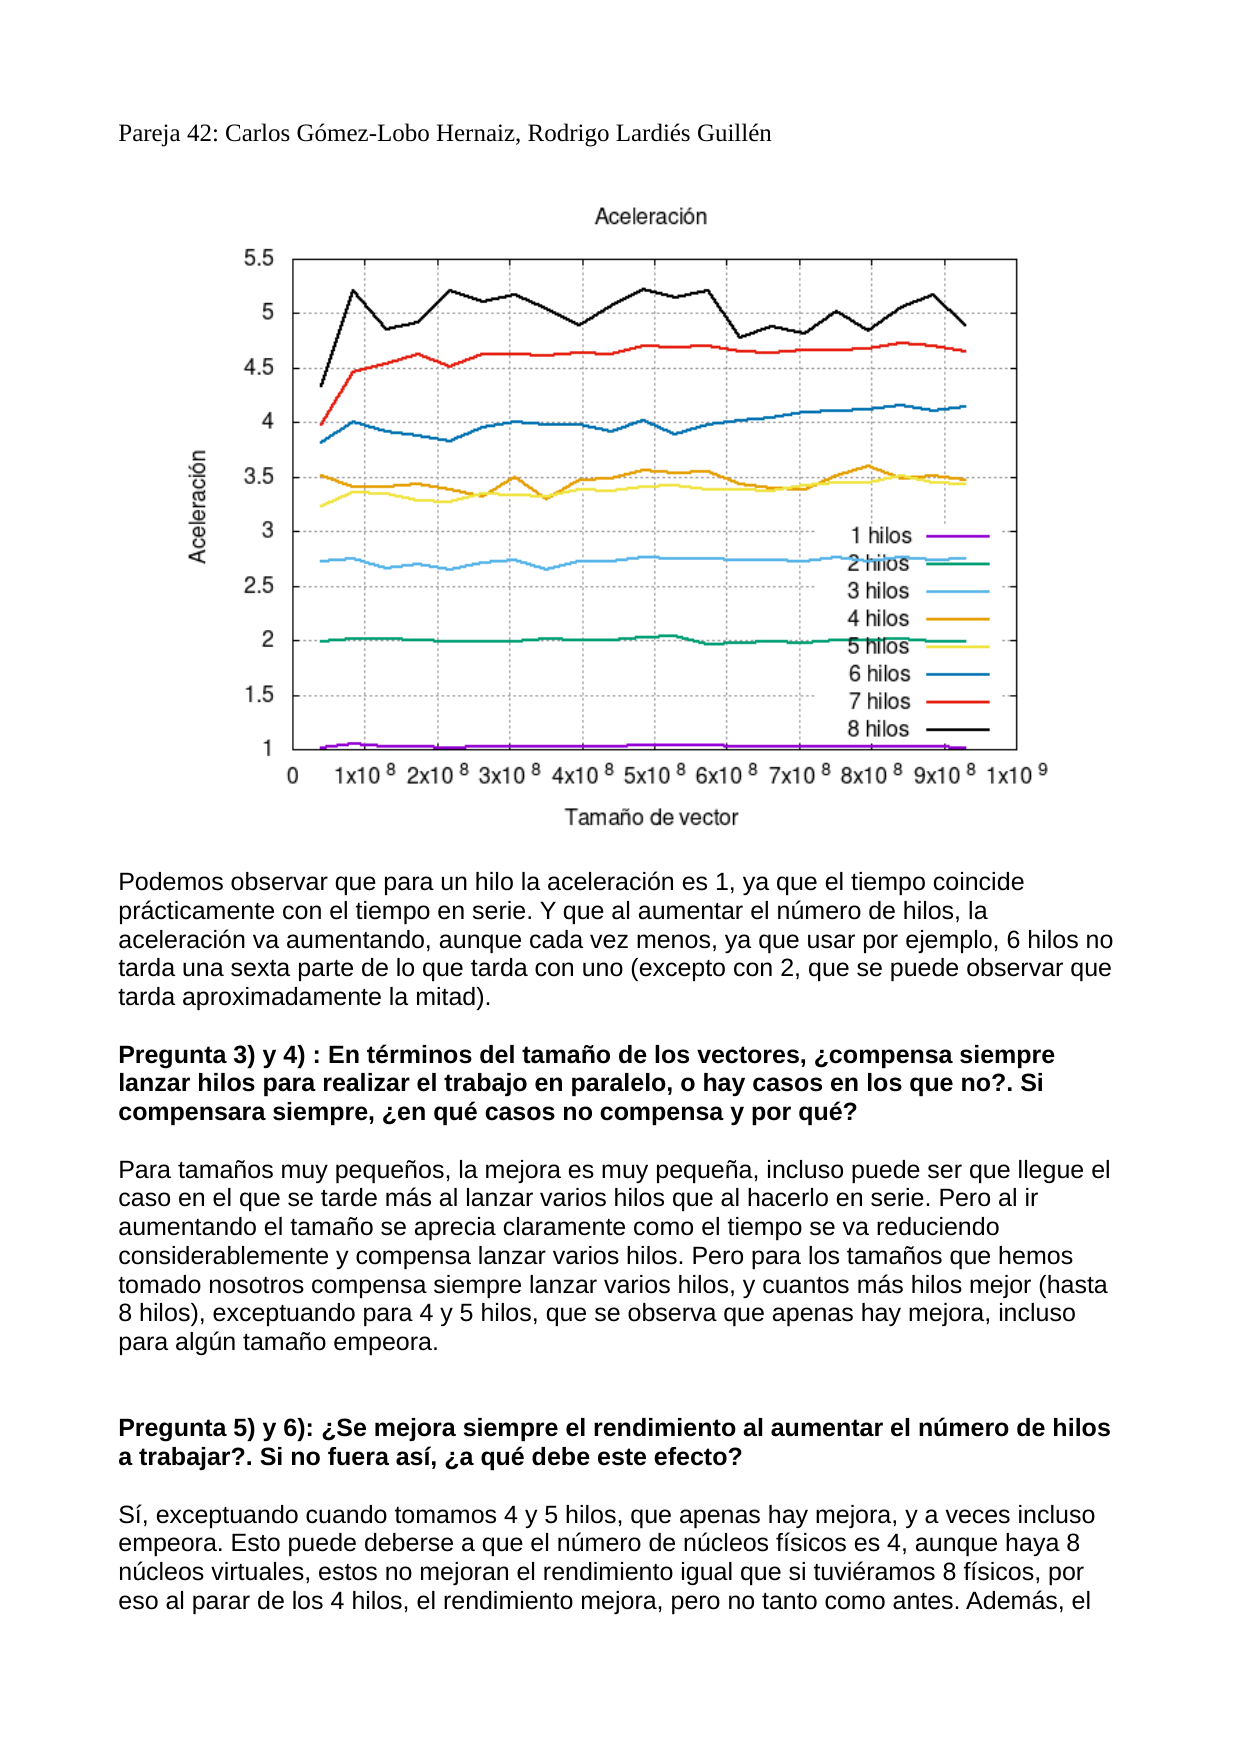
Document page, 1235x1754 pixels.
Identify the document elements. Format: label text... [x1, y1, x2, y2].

text Podemos observar que para un hilo la aceleración es 1, ya que el tiempo coincide prácticamente con el tiempo en serie. Y que al aumentar el número de hilos, la aceleración va aumentando, aunque cada vez menos, ya que usar por ejemplo, 6 hilos no tarda una sexta parte de lo que tarda con uno (excepto con 2, que se puede observar que tarda aproximadamente la mitad). [118, 867, 1116, 1011]
text Pregunta 5) y 6): ¿Se mejora siempre el rendimiento al aumentar el número de hilos a trabajar?. Si no fuera así, ¿a qué debe este efecto? [118, 1413, 1116, 1471]
text Pregunta 3) y 4) : En términos del tamaño de los vectores, ¿compensa siempre lanzar hilos para realizar el trabajo en paralelo, o hay casos en los que no?. Si compensara siempre, ¿en qué casos no compensa y por qué? [118, 1039, 1116, 1126]
text Para tamaños muy pequeños, la mejora es muy pequeña, incluso puede ser que llegue el caso en el que se tarde más al lanzar varios hilos que al hacerlo en serie. Pero al ir aumentando el tamaño se aprecia claramente como el tiempo se va reduciendo considerablemente y compensa lanzar varios hilos. Pero para los tamaños que hemos tomado nosotros compensa siempre lanzar varios hilos, y cuantos más hilos mejor (hasta 8 hilos), exceptuando para 4 y 5 hilos, que se observa que apenas hay mejora, incluso para algún tamaño empeora. [118, 1154, 1116, 1356]
text Sí, exceptuando cuando tomamos 4 y 5 hilos, que apenas hay mejora, y a veces incluso empeora. Esto puede deberse a que el número de núcleos físicos es 4, aunque haya 8 núcleos virtuales, estos no mejoran el rendimiento igual que si tuviéramos 8 físicos, por eso al parar de los 4 hilos, el rendimiento mejora, pero no tanto como antes. Además, el [118, 1499, 1116, 1614]
picture [175, 176, 1059, 839]
